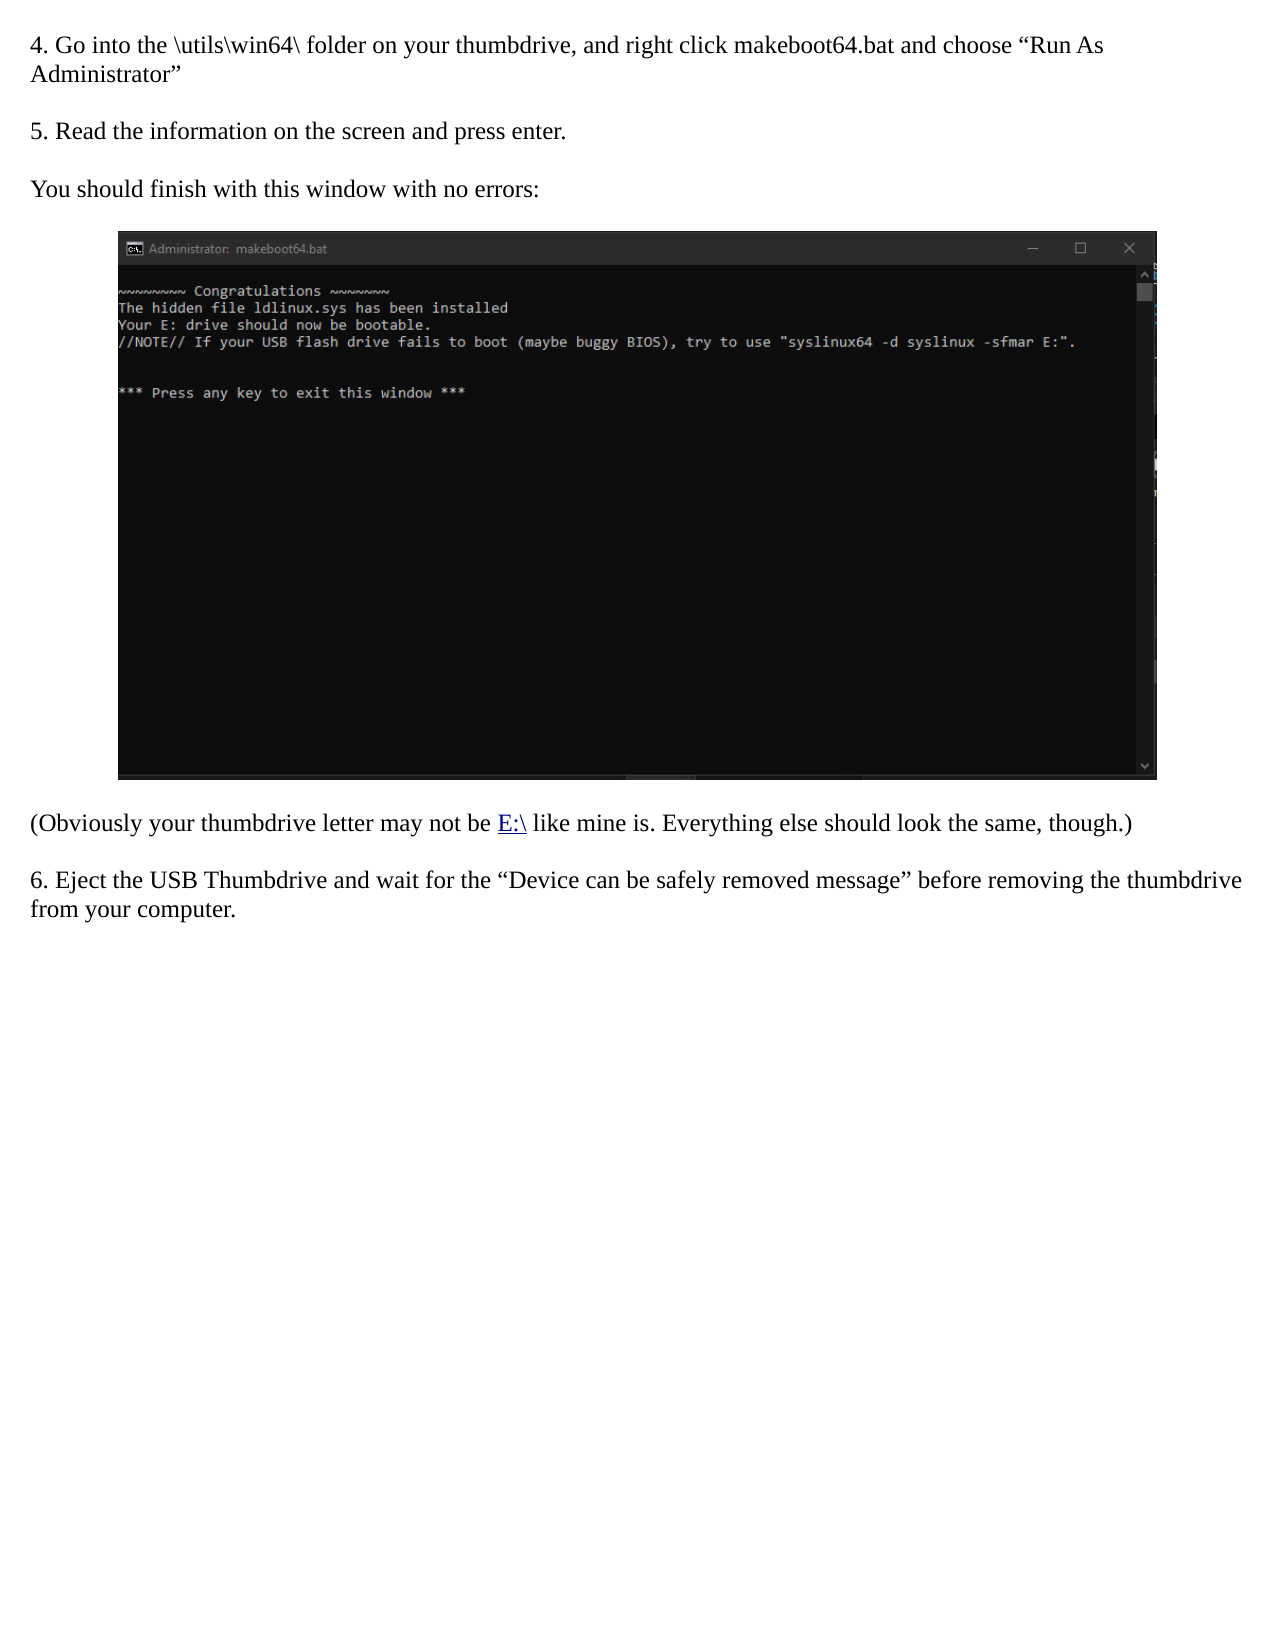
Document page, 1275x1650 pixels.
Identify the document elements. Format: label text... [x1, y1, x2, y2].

picture [118, 231, 1157, 780]
text 5. Read the information on the screen and press enter. [30, 116, 1245, 145]
text 6. Eject the USB Thumbdrive and wait for the “Device can be safely removed message” before removing the thumbdrive from your computer. [30, 865, 1245, 923]
text 4. Go into the \utils\win64\ folder on your thumbdrive, and right click makeboot64.bat and choose “Run As Administrator” [30, 30, 1245, 87]
text (Obviously your thumbdrive letter may not be E:\ like mine is. Everything else should look the same, though.) [30, 231, 1245, 837]
text You should finish with this window with no errors: [30, 174, 1245, 202]
